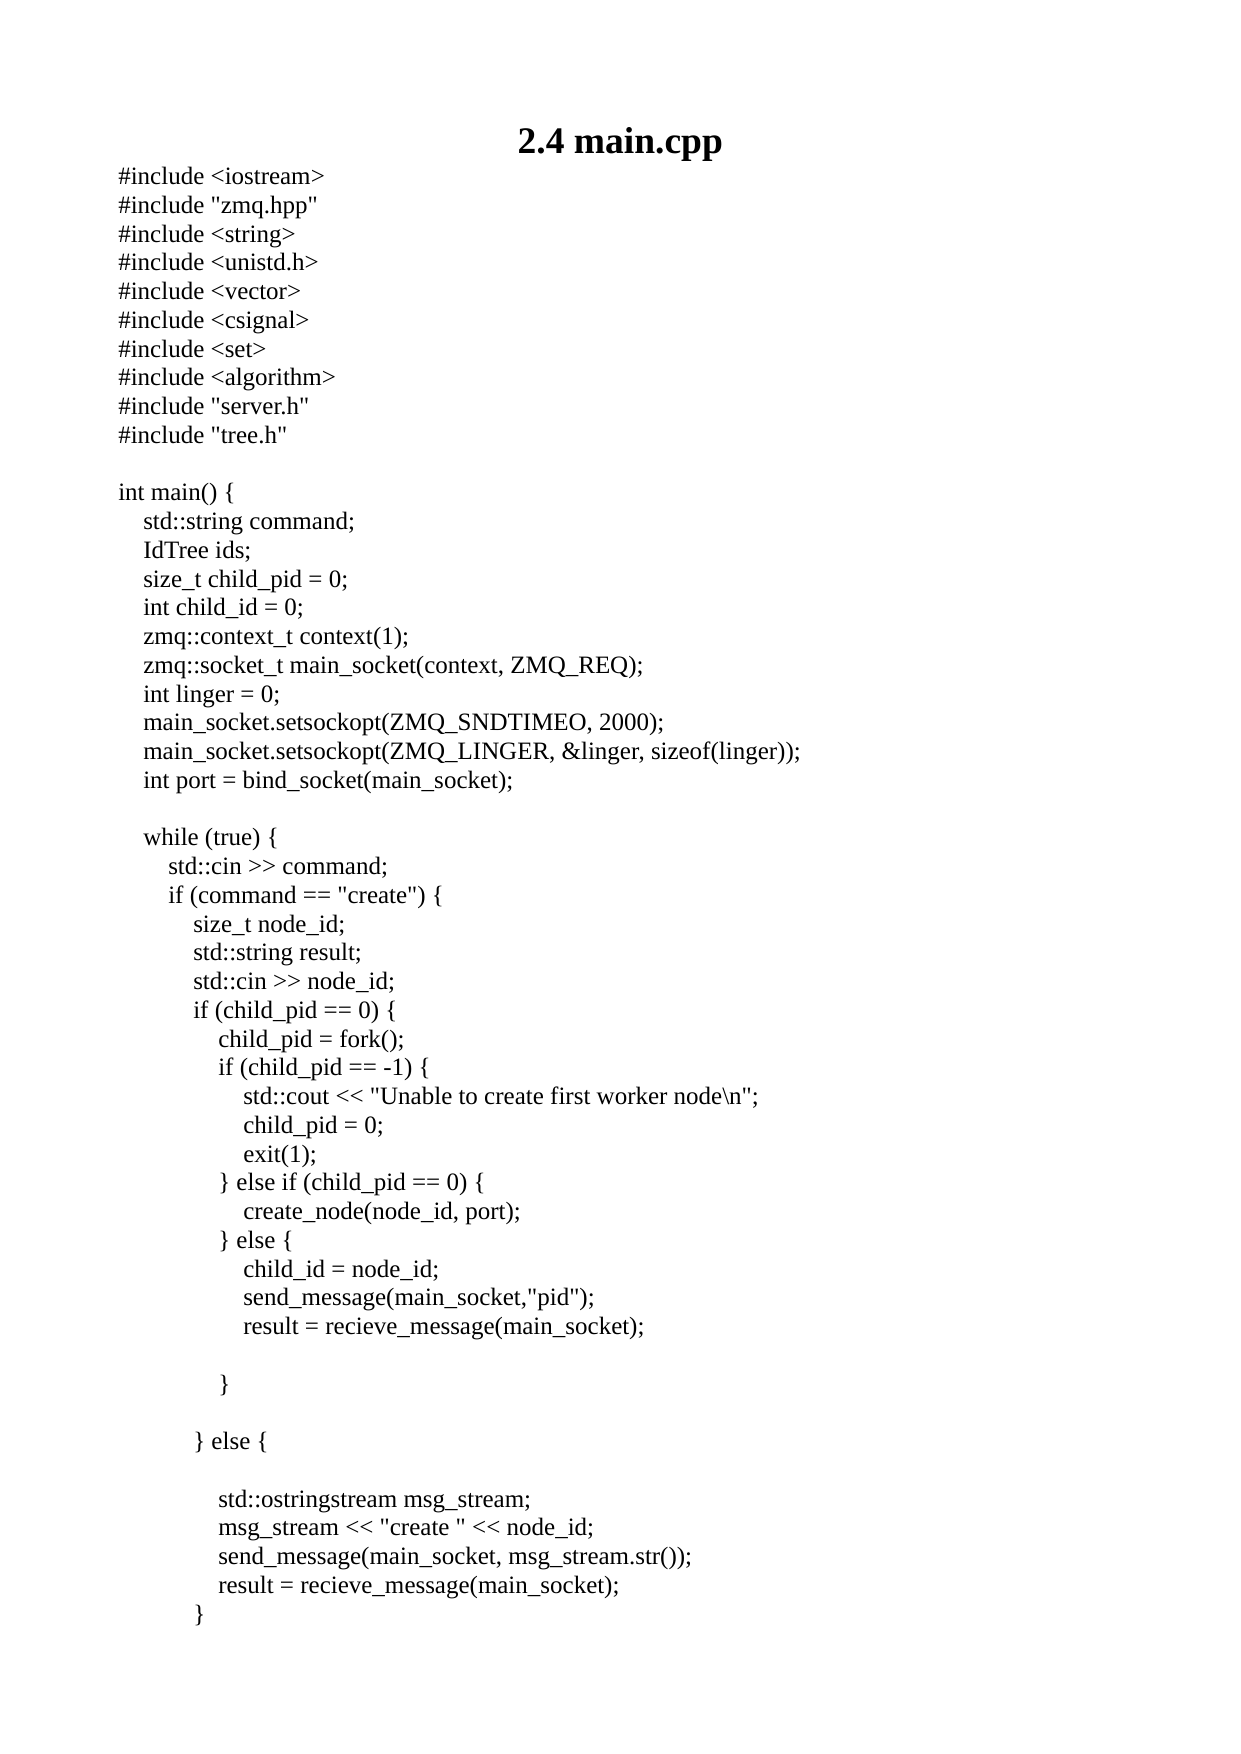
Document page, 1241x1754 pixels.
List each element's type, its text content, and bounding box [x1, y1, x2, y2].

text #include <string> [118, 219, 1122, 247]
text std::cout << "Unable to create first worker node\n"; [118, 1081, 1122, 1110]
text if (command == "create") { [118, 880, 1122, 909]
text result = recieve_message(main_socket); [118, 1311, 1122, 1340]
text std::string command; [118, 506, 1122, 535]
text #include <unistd.h> [118, 247, 1122, 276]
text int port = bind_socket(main_socket); [118, 765, 1122, 794]
text result = recieve_message(main_socket); [118, 1570, 1122, 1599]
text child_pid = 0; [118, 1110, 1122, 1139]
text if (child_pid == 0) { [118, 995, 1122, 1024]
text zmq::socket_t main_socket(context, ZMQ_REQ); [118, 650, 1122, 679]
text #include "tree.h" [118, 420, 1122, 449]
text #include "server.h" [118, 391, 1122, 420]
text #include <csignal> [118, 305, 1122, 334]
text child_pid = fork(); [118, 1024, 1122, 1052]
text std::cin >> node_id; [118, 966, 1122, 995]
text size_t child_pid = 0; [118, 564, 1122, 592]
text std::cin >> command; [118, 851, 1122, 880]
text if (child_pid == -1) { [118, 1052, 1122, 1081]
text int main() { [118, 477, 1122, 506]
text } else { [118, 1225, 1122, 1254]
text while (true) { [118, 822, 1122, 851]
text send_message(main_socket, msg_stream.str()); [118, 1541, 1122, 1570]
text 2.4 main.cpp [118, 118, 1122, 161]
text main_socket.setsockopt(ZMQ_SNDTIMEO, 2000); [118, 707, 1122, 736]
text std::string result; [118, 937, 1122, 966]
text } [118, 1369, 1122, 1397]
text size_t node_id; [118, 909, 1122, 937]
text exit(1); [118, 1139, 1122, 1167]
text } [118, 1599, 1122, 1627]
text #include <set> [118, 334, 1122, 362]
text msg_stream << "create " << node_id; [118, 1512, 1122, 1541]
text #include <vector> [118, 276, 1122, 305]
text #include <algorithm> [118, 362, 1122, 391]
text int child_id = 0; [118, 592, 1122, 621]
text std::ostringstream msg_stream; [118, 1484, 1122, 1512]
text main_socket.setsockopt(ZMQ_LINGER, &linger, sizeof(linger)); [118, 736, 1122, 765]
text send_message(main_socket,"pid"); [118, 1282, 1122, 1311]
text IdTree ids; [118, 535, 1122, 564]
text #include "zmq.hpp" [118, 190, 1122, 219]
text int linger = 0; [118, 679, 1122, 707]
text } else if (child_pid == 0) { [118, 1167, 1122, 1196]
text } else { [118, 1426, 1122, 1455]
text #include <iostream> [118, 161, 1122, 190]
text zmq::context_t context(1); [118, 621, 1122, 650]
text child_id = node_id; [118, 1254, 1122, 1282]
text create_node(node_id, port); [118, 1196, 1122, 1225]
